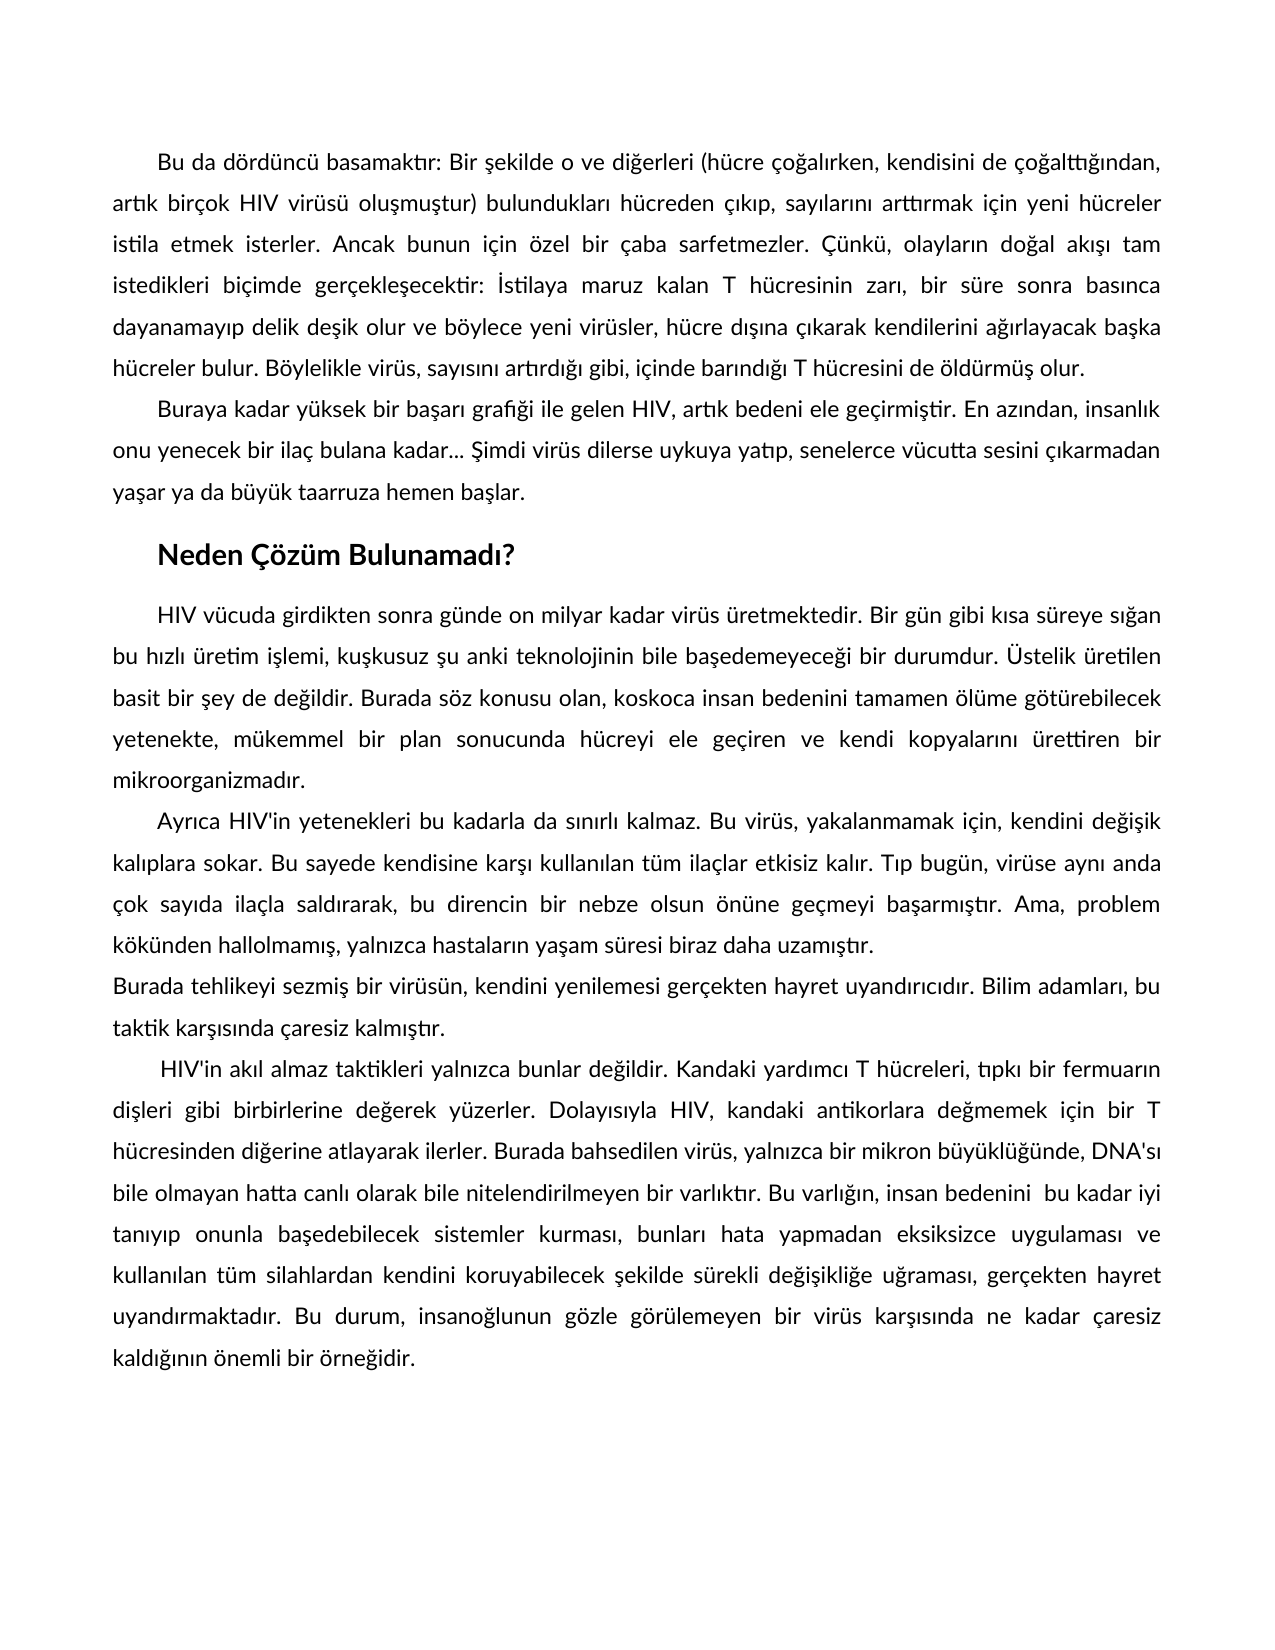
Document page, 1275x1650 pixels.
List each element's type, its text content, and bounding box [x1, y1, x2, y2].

text Buraya kadar yüksek bir başarı grafiği ile gelen HIV, artık bedeni ele geçirmiştir. En azından, insanlık onu yenecek bir ilaç bulana kadar... Şimdi virüs dilerse uykuya yatıp, senelerce vücutta sesini çıkarmadan yaşar ya da büyük taarruza hemen başlar. [112, 395, 1162, 505]
text Bu da dördüncü basamaktır: Bir şekilde o ve diğerleri (hücre çoğalırken, kendisini de çoğalttığından, artık birçok HIV virüsü oluşmuştur) bulundukları hücreden çıkıp, sayılarını arttırmak için yeni hücreler istila etmek isterler. Ancak bunun için özel bir çaba sarfetmezler. Çünkü, olayların doğal akışı tam istedikleri biçimde gerçekleşecektir: İstilaya maruz kalan T hücresinin zarı, bir süre sonra basınca dayanamayıp delik deşik olur ve böylece yeni virüsler, hücre dışına çıkarak kendilerini ağırlayacak başka hücreler bulur. Böylelikle virüs, sayısını artırdığı gibi, içinde barındığı T hücresini de öldürmüş olur. [112, 148, 1162, 381]
text HIV'in akıl almaz taktikleri yalnızca bunlar değildir. Kandaki yardımcı T hücreleri, tıpkı bir fermuarın dişleri gibi birbirlerine değerek yüzerler. Dolayısıyla HIV, kandaki antikorlara değmemek için bir T hücresinden diğerine atlayarak ilerler. Burada bahsedilen virüs, yalnızca bir mikron büyüklüğünde, DNA'sı bile olmayan hatta canlı olarak bile nitelendirilmeyen bir varlıktır. Bu varlığın, insan bedenini bu kadar iyi tanıyıp onunla başedebilecek sistemler kurması, bunları hata yapmadan eksiksizce uygulaması ve kullanılan tüm silahlardan kendini koruyabilecek şekilde sürekli değişikliğe uğraması, gerçekten hayret uyandırmaktadır. Bu durum, insanoğlunun gözle görülemeyen bir virüs karşısında ne kadar çaresiz kaldığının önemli bir örneğidir. [112, 1054, 1162, 1371]
text Ayrıca HIV'in yetenekleri bu kadarla da sınırlı kalmaz. Bu virüs, yakalanmamak için, kendini değişik kalıplara sokar. Bu sayede kendisine karşı kullanılan tüm ilaçlar etkisiz kalır. Tıp bugün, virüse aynı anda çok sayıda ilaçla saldırarak, bu direncin bir nebze olsun önüne geçmeyi başarmıştır. Ama, problem kökünden hallolmamış, yalnızca hastaların yaşam süresi biraz daha uzamıştır. [112, 807, 1162, 958]
text Neden Çözüm Bulunamadı? [157, 537, 1162, 572]
text Burada tehlikeyi sezmiş bir virüsün, kendini yenilemesi gerçekten hayret uyandırıcıdır. Bilim adamları, bu taktik karşısında çaresiz kalmıştır. [112, 972, 1162, 1041]
text HIV vücuda girdikten sonra günde on milyar kadar virüs üretmektedir. Bir gün gibi kısa süreye sığan bu hızlı üretim işlemi, kuşkusuz şu anki teknolojinin bile başedemeyeceği bir durumdur. Üstelik üretilen basit bir şey de değildir. Burada söz konusu olan, koskoca insan bedenini tamamen ölüme götürebilecek yetenekte, mükemmel bir plan sonucunda hücreyi ele geçiren ve kendi kopyalarını ürettiren bir mikroorganizmadır. [112, 601, 1162, 793]
